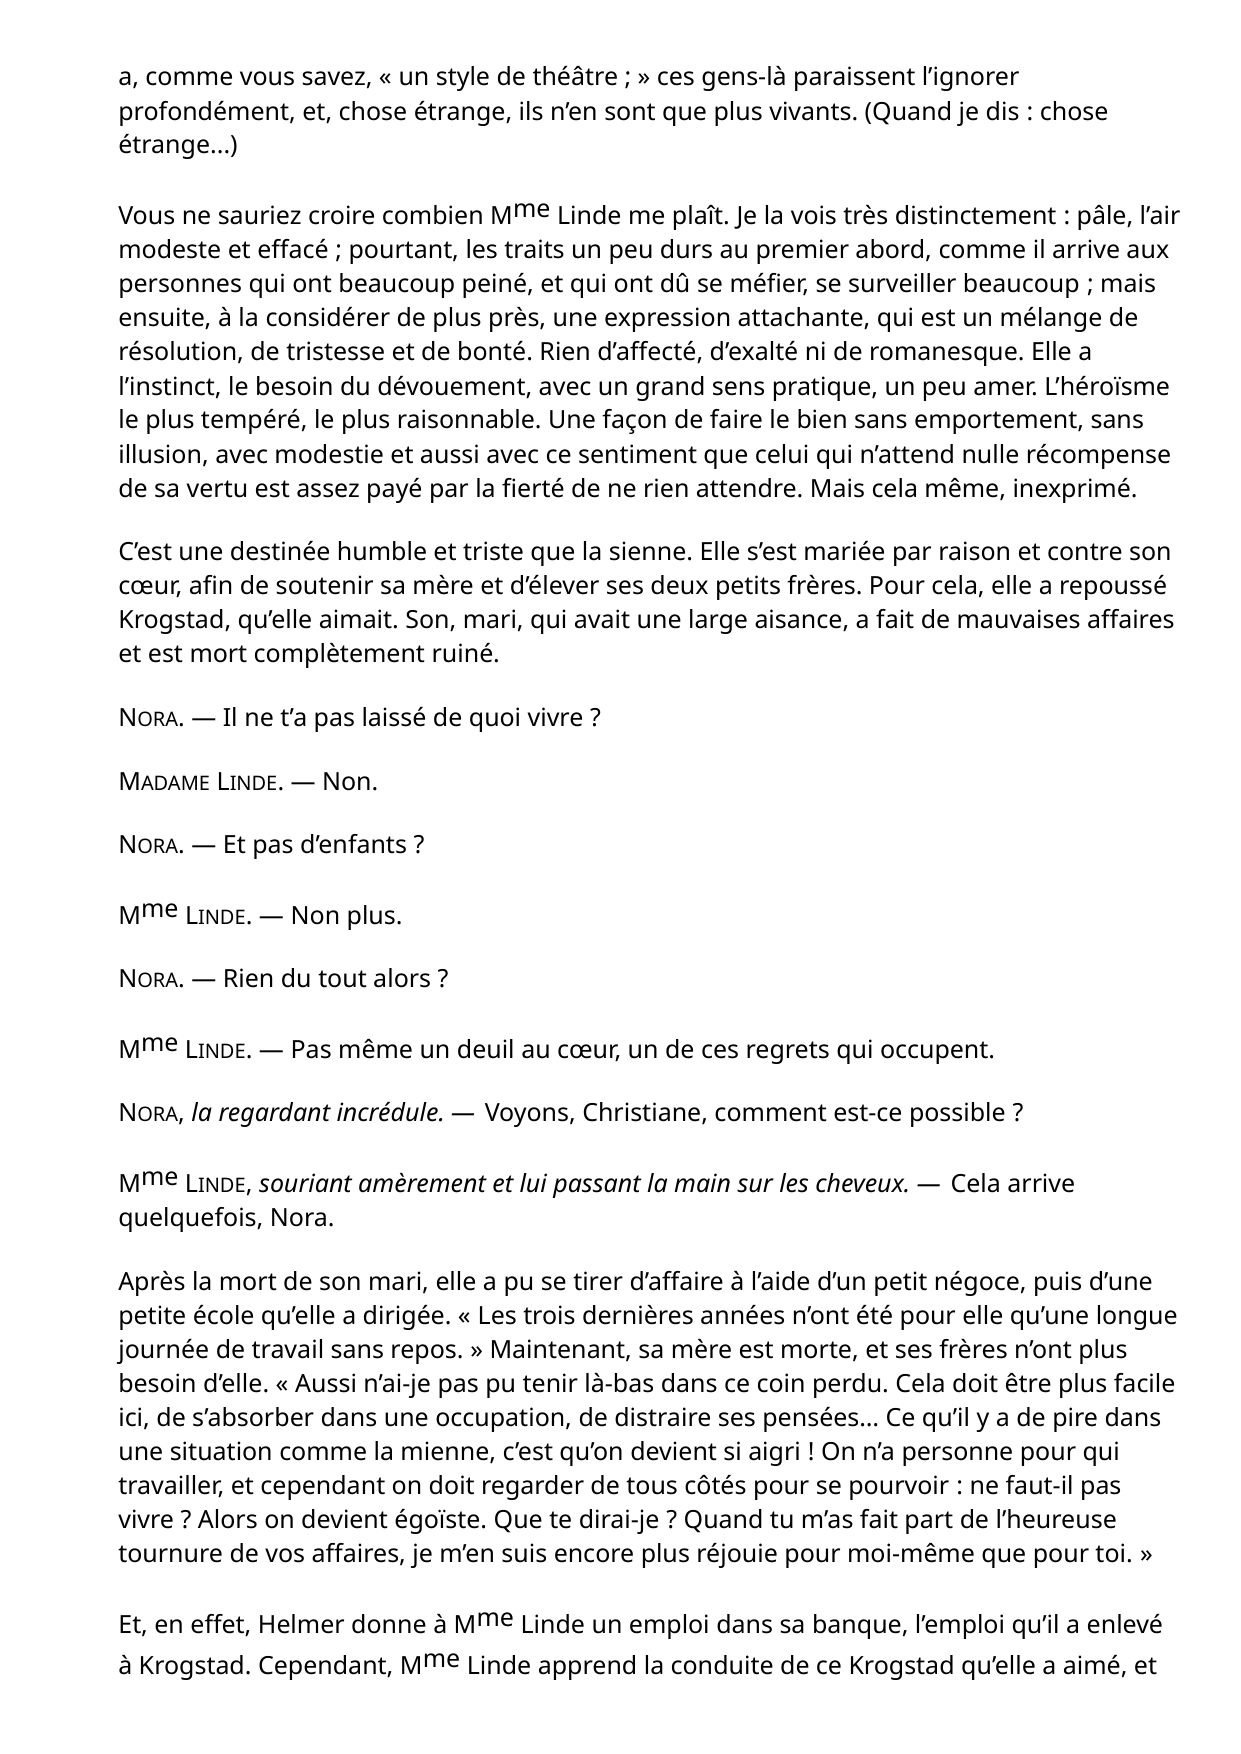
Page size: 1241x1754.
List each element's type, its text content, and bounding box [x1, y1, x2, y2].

text Mme Linde. — Non plus. [118, 890, 1181, 931]
text Nora, la regardant incrédule. — Voyons, Christiane, comment est-ce possible ? [118, 1095, 1181, 1129]
text Mme Linde, souriant amèrement et lui passant la main sur les cheveux. — Cela arrive quelquefois, Nora. [118, 1158, 1181, 1234]
text a, comme vous savez, « un style de théâtre ; » ces gens-là paraissent l’ignorer profondément, et, chose étrange, ils n’en sont que plus vivants. (Quand je dis : chose étrange...) [118, 59, 1181, 161]
text Après la mort de son mari, elle a pu se tirer d’affaire à l’aide d’un petit négoce, puis d’une petite école qu’elle a dirigée. « Les trois dernières années n’ont été pour elle qu’une longue journée de travail sans repos. » Maintenant, sa mère est morte, et ses frères n’ont plus besoin d’elle. « Aussi n’ai-je pas pu tenir là-bas dans ce coin perdu. Cela doit être plus facile ici, de s’absorber dans une occupation, de distraire ses pensées… Ce qu’il y a de pire dans une situation comme la mienne, c’est qu’on devient si aigri ! On n’a personne pour qui travailler, et cependant on doit regarder de tous côtés pour se pourvoir : ne faut-il pas vivre ? Alors on devient égoïste. Que te dirai-je ? Quand tu m’as fait part de l’heureuse tournure de vos affaires, je m’en suis encore plus réjouie pour moi-même que pour toi. » [118, 1263, 1181, 1570]
text Mme Linde. — Pas même un deuil au cœur, un de ces regrets qui occupent. [118, 1024, 1181, 1066]
text C’est une destinée humble et triste que la sienne. Elle s’est mariée par raison et contre son cœur, afin de soutenir sa mère et d’élever ses deux petits frères. Pour cela, elle a repoussé Krogstad, qu’elle aimait. Son, mari, qui avait une large aisance, a fait de mauvaises affaires et est mort complètement ruiné. [118, 534, 1181, 670]
text Nora. — Il ne t’a pas laissé de quoi vivre ? [118, 699, 1181, 734]
text Madame Linde. — Non. [118, 763, 1181, 797]
text Nora. — Et pas d’enfants ? [118, 827, 1181, 861]
text Et, en effet, Helmer donne à Mme Linde un emploi dans sa banque, l’emploi qu’il a enlevé à Krogstad. Cependant, Mme Linde apprend la conduite de ce Krogstad qu’elle a aimé, et [118, 1599, 1181, 1682]
text Vous ne sauriez croire combien Mme Linde me plaît. Je la vois très distinctement : pâle, l’air modeste et effacé ; pourtant, les traits un peu durs au premier abord, comme il arrive aux personnes qui ont beaucoup peiné, et qui ont dû se méfier, se surveiller beaucoup ; mais ensuite, à la considérer de plus près, une expression attachante, qui est un mélange de résolution, de tristesse et de bonté. Rien d’affecté, d’exalté ni de romanesque. Elle a l’instinct, le besoin du dévouement, avec un grand sens pratique, un peu amer. L’héroïsme le plus tempéré, le plus raisonnable. Une façon de faire le bien sans emportement, sans illusion, avec modestie et aussi avec ce sentiment que celui qui n’attend nulle récompense de sa vertu est assez payé par la fierté de ne rien attendre. Mais cela même, inexprimé. [118, 191, 1181, 504]
text Nora. — Rien du tout alors ? [118, 961, 1181, 995]
